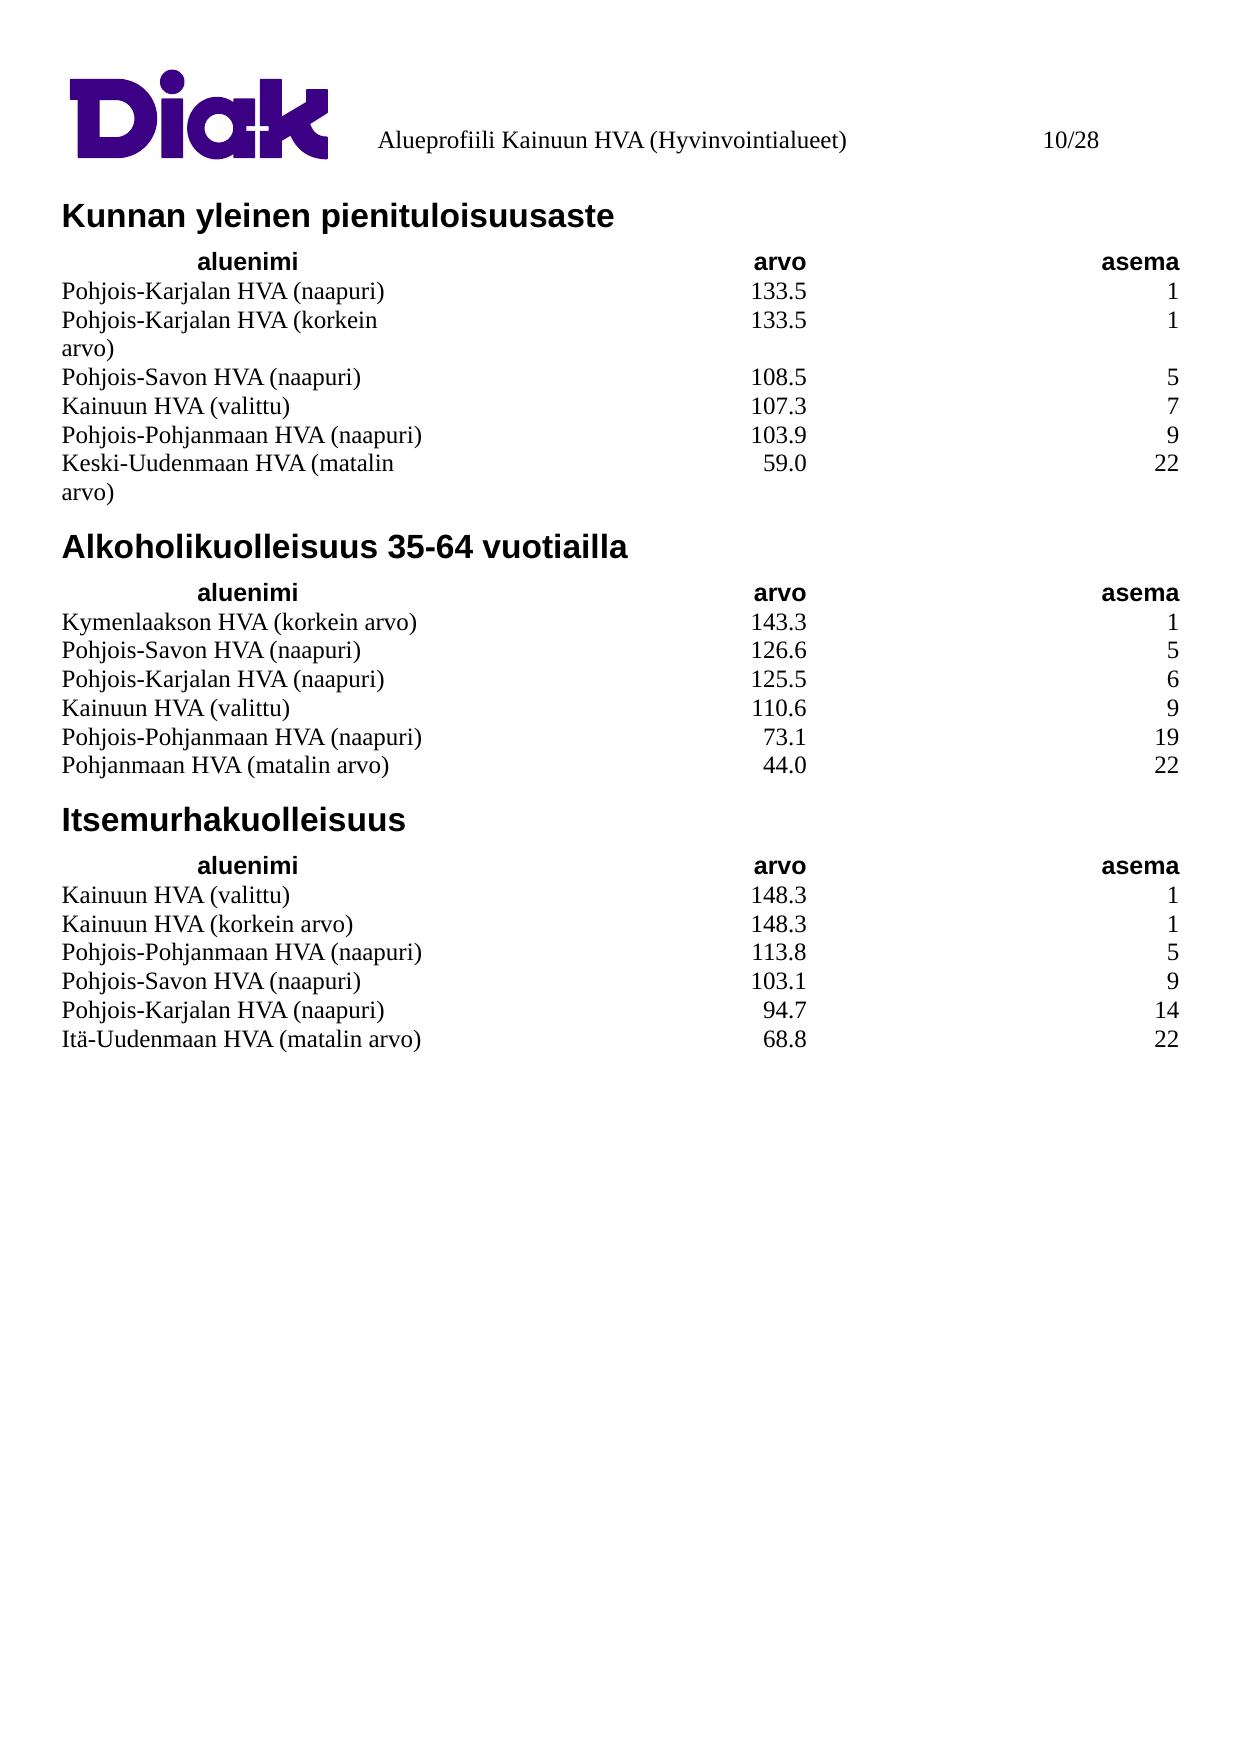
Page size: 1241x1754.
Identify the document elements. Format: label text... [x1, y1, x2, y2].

subtitle Alkoholikuolleisuus 35-64 vuotiailla [61, 527, 1179, 566]
table_cell 107.3 [434, 391, 806, 420]
table_cell Pohjois-Karjalan HVA (naapuri) [61, 995, 434, 1024]
table_cell 126.6 [434, 636, 806, 664]
table_cell 5 [806, 636, 1179, 664]
table_cell Kymenlaakson HVA (korkein arvo) [61, 607, 434, 636]
table_cell Kainuun HVA (valittu) [61, 693, 434, 722]
table_header arvo [434, 851, 806, 880]
table_cell 108.5 [434, 362, 806, 391]
table_cell 68.8 [434, 1024, 806, 1052]
table_cell 1 [806, 909, 1179, 937]
table_cell 1 [806, 305, 1179, 362]
table_cell Pohjois-Karjalan HVA (korkein arvo) [61, 305, 434, 362]
table_cell Pohjois-Karjalan HVA (naapuri) [61, 276, 434, 305]
table_cell 73.1 [434, 722, 806, 751]
table_cell 22 [806, 1024, 1179, 1052]
table_cell 133.5 [434, 276, 806, 305]
table_cell 5 [806, 938, 1179, 966]
table_cell Keski-Uudenmaan HVA (matalin arvo) [61, 449, 434, 506]
table_cell 19 [806, 722, 1179, 751]
table_cell Pohjois-Savon HVA (naapuri) [61, 362, 434, 391]
table_cell 7 [806, 391, 1179, 420]
table_header aluenimi [61, 247, 434, 276]
table_cell Pohjois-Savon HVA (naapuri) [61, 636, 434, 664]
table_header asema [806, 247, 1179, 276]
table_cell 1 [806, 880, 1179, 909]
table_cell 148.3 [434, 880, 806, 909]
table_cell Pohjois-Pohjanmaan HVA (naapuri) [61, 938, 434, 966]
table_cell 14 [806, 995, 1179, 1024]
table_header aluenimi [61, 851, 434, 880]
table_cell Pohjois-Pohjanmaan HVA (naapuri) [61, 722, 434, 751]
table_cell Kainuun HVA (valittu) [61, 880, 434, 909]
table_cell 110.6 [434, 693, 806, 722]
table_header asema [806, 578, 1179, 607]
table_cell 133.5 [434, 305, 806, 362]
table_cell 1 [806, 607, 1179, 636]
table_cell 148.3 [434, 909, 806, 937]
table_cell Kainuun HVA (valittu) [61, 391, 434, 420]
table_cell Pohjois-Pohjanmaan HVA (naapuri) [61, 420, 434, 448]
table_cell 125.5 [434, 664, 806, 693]
table_cell Itä-Uudenmaan HVA (matalin arvo) [61, 1024, 434, 1052]
table_header arvo [434, 247, 806, 276]
table_header aluenimi [61, 578, 434, 607]
table_cell 22 [806, 751, 1179, 779]
subtitle Itsemurhakuolleisuus [61, 800, 1179, 839]
table_cell 113.8 [434, 938, 806, 966]
table_cell 94.7 [434, 995, 806, 1024]
table_cell Pohjois-Savon HVA (naapuri) [61, 966, 434, 995]
table_cell Kainuun HVA (korkein arvo) [61, 909, 434, 937]
table_cell 9 [806, 966, 1179, 995]
table_cell 44.0 [434, 751, 806, 779]
table_header asema [806, 851, 1179, 880]
table_cell 1 [806, 276, 1179, 305]
table_cell 143.3 [434, 607, 806, 636]
table_cell Pohjanmaan HVA (matalin arvo) [61, 751, 434, 779]
table_header arvo [434, 578, 806, 607]
subtitle Kunnan yleinen pienituloisuusaste [61, 196, 1179, 235]
table_cell 5 [806, 362, 1179, 391]
table_cell Pohjois-Karjalan HVA (naapuri) [61, 664, 434, 693]
table_cell 6 [806, 664, 1179, 693]
table_cell 103.1 [434, 966, 806, 995]
table_cell 103.9 [434, 420, 806, 448]
table_cell 59.0 [434, 449, 806, 506]
table_cell 9 [806, 693, 1179, 722]
table_cell 22 [806, 449, 1179, 506]
table_cell 9 [806, 420, 1179, 448]
